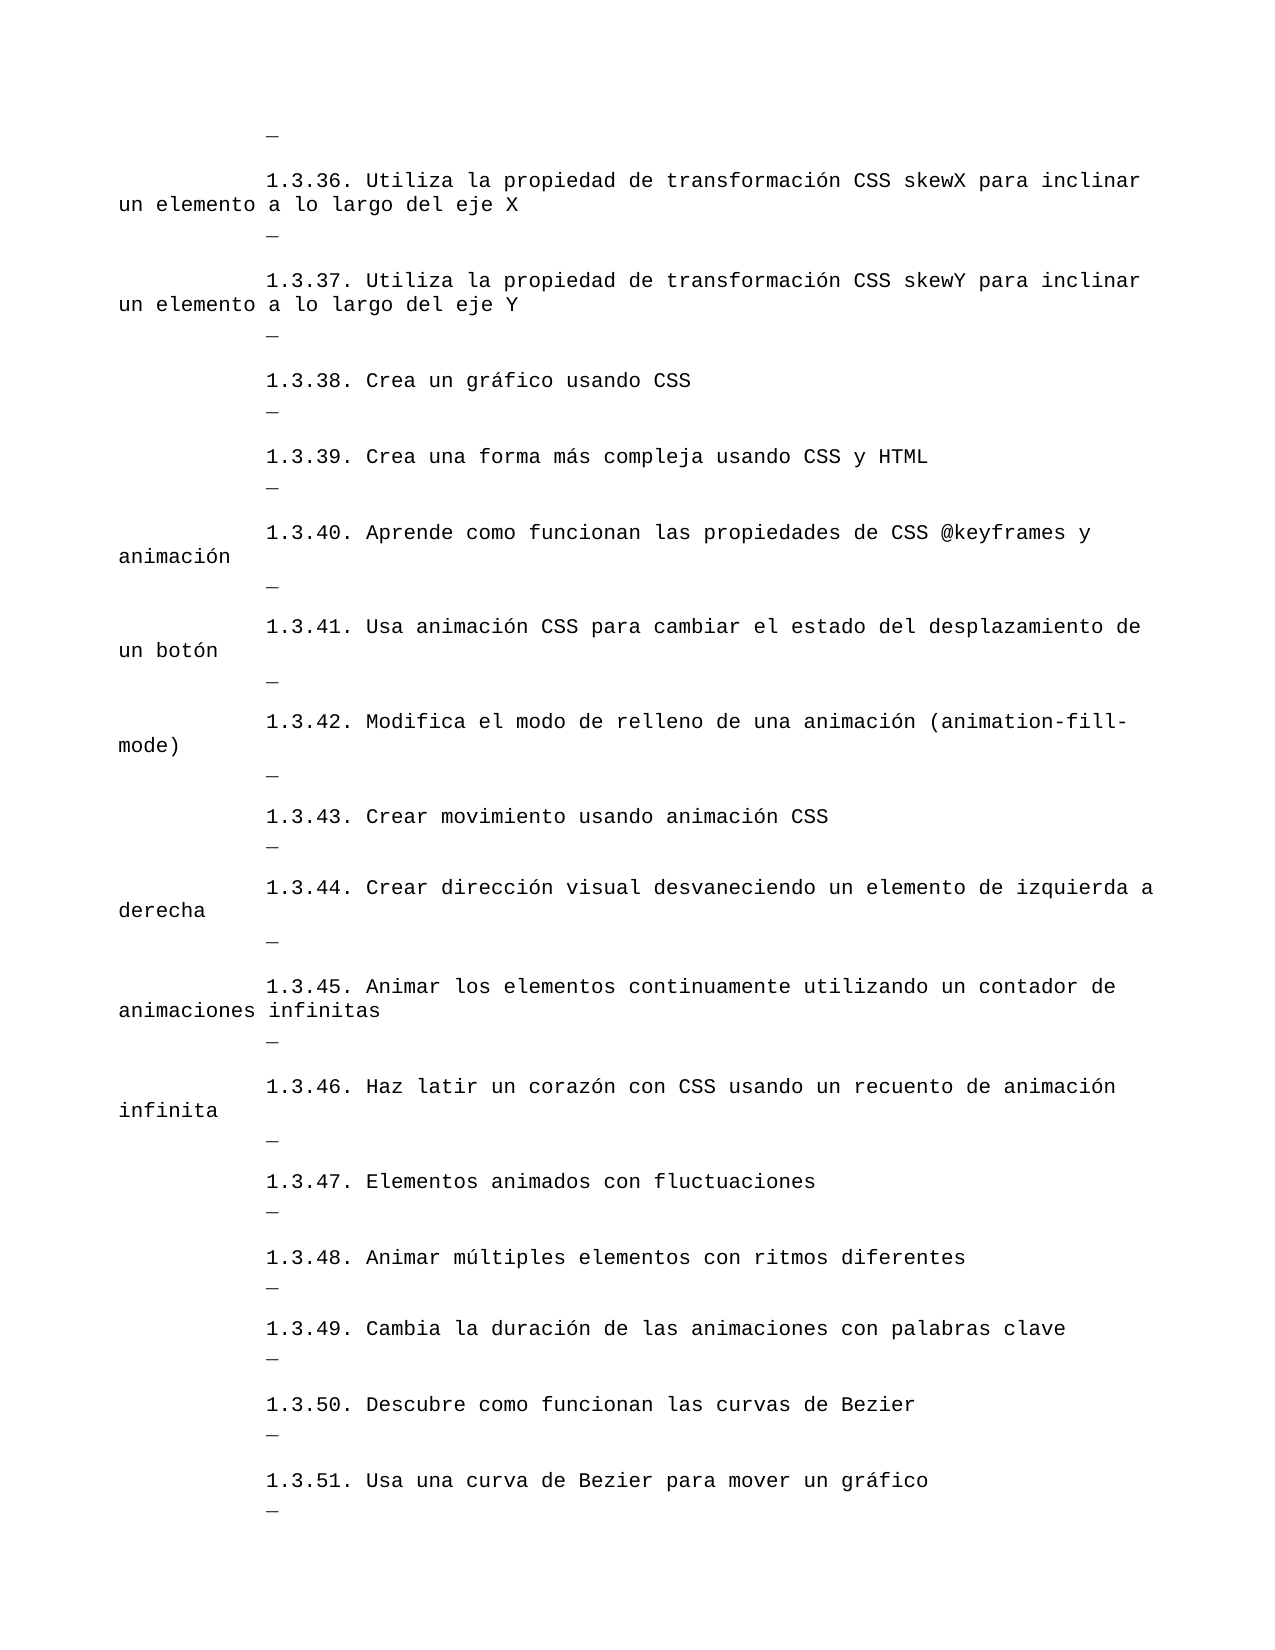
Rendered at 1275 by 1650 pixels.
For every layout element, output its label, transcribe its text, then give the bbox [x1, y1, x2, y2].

text _ [118, 664, 1157, 687]
text _ [118, 393, 1157, 417]
text _ [118, 1024, 1157, 1047]
text _ [118, 1493, 1157, 1517]
text 1.3.48. Animar múltiples elementos con ritmos diferentes [118, 1247, 1157, 1270]
text _ [118, 1417, 1157, 1441]
text 1.3.40. Aprende como funcionan las propiedades de CSS @keyframes y animación [118, 522, 1157, 569]
text 1.3.47. Elementos animados con fluctuaciones [118, 1171, 1157, 1194]
text 1.3.45. Animar los elementos continuamente utilizando un contador de animaciones infinitas [118, 976, 1157, 1024]
text 1.3.44. Crear dirección visual desvaneciendo un elemento de izquierda a derecha [118, 877, 1157, 924]
text 1.3.49. Cambia la duración de las animaciones con palabras clave [118, 1318, 1157, 1341]
text 1.3.38. Crea un gráfico usando CSS [118, 370, 1157, 393]
text _ [118, 218, 1157, 241]
text 1.3.50. Descubre como funcionan las curvas de Bezier [118, 1394, 1157, 1417]
text 1.3.37. Utiliza la propiedad de transformación CSS skewY para inclinar un elemento a lo largo del eje Y [118, 270, 1157, 317]
text 1.3.51. Usa una curva de Bezier para mover un gráfico [118, 1470, 1157, 1493]
text 1.3.36. Utiliza la propiedad de transformación CSS skewX para inclinar un elemento a lo largo del eje X [118, 171, 1157, 218]
text _ [118, 1194, 1157, 1218]
text _ [118, 1270, 1157, 1294]
text _ [118, 317, 1157, 341]
text _ [118, 829, 1157, 853]
text _ [118, 1341, 1157, 1365]
text 1.3.41. Usa animación CSS para cambiar el estado del desplazamiento de un botón [118, 617, 1157, 664]
text 1.3.42. Modifica el modo de relleno de una animación (animation-fill-mode) [118, 711, 1157, 758]
text 1.3.43. Crear movimiento usando animación CSS [118, 806, 1157, 829]
text _ [118, 1123, 1157, 1147]
text 1.3.39. Crea una forma más compleja usando CSS y HTML [118, 446, 1157, 469]
text _ [118, 118, 1157, 142]
text 1.3.46. Haz latir un corazón con CSS usando un recuento de animación infinita [118, 1076, 1157, 1123]
text _ [118, 924, 1157, 948]
text _ [118, 758, 1157, 782]
text _ [118, 469, 1157, 493]
text _ [118, 569, 1157, 593]
